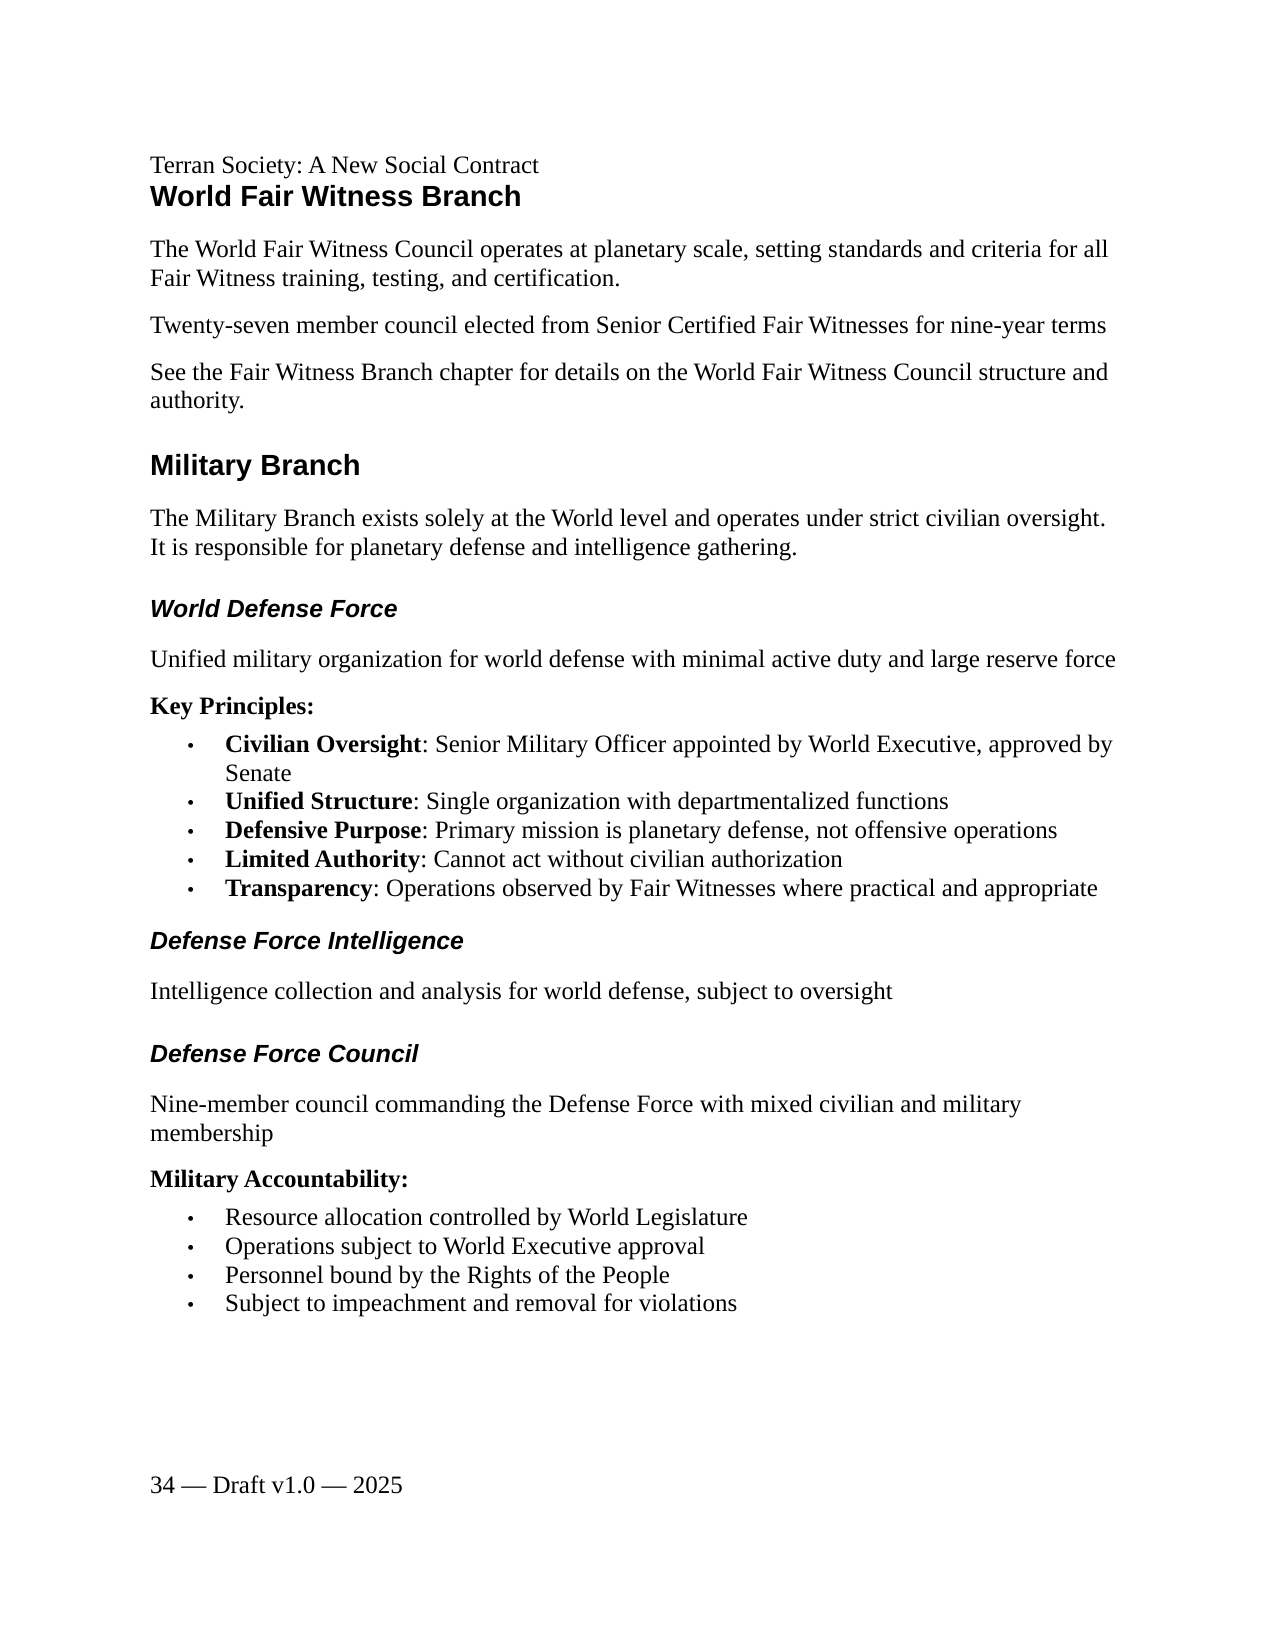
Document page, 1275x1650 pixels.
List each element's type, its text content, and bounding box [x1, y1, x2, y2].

text The World Fair Witness Council operates at planetary scale, setting standards and criteria for all Fair Witness training, testing, and certification. [150, 234, 1125, 292]
list Operations subject to World Executive approval [187, 1231, 1125, 1260]
list Resource allocation controlled by World Legislature [187, 1202, 1125, 1231]
text Intelligence collection and analysis for world defense, subject to oversight [150, 976, 1125, 1005]
text See the Fair Witness Branch chapter for details on the World Fair Witness Council structure and authority. [150, 357, 1125, 414]
subtitle Defense Force Intelligence [150, 926, 1125, 955]
list Subject to impeachment and removal for violations [187, 1288, 1125, 1317]
text Military Accountability: [150, 1164, 1125, 1193]
subtitle Military Branch [150, 448, 1125, 482]
text Nine-member council commanding the Defense Force with mixed civilian and military membership [150, 1089, 1125, 1147]
list Limited Authority: Cannot act without civilian authorization [187, 844, 1125, 873]
subtitle World Fair Witness Branch [150, 179, 1125, 213]
list Transparency: Operations observed by Fair Witnesses where practical and appropriate [187, 873, 1125, 901]
text Key Principles: [150, 691, 1125, 720]
list Unified Structure: Single organization with departmentalized functions [187, 786, 1125, 815]
text Twenty-seven member council elected from Senior Certified Fair Witnesses for nine-year terms [150, 310, 1125, 339]
subtitle World Defense Force [150, 594, 1125, 623]
text The Military Branch exists solely at the World level and operates under strict civilian oversight. It is responsible for planetary defense and intelligence gathering. [150, 503, 1125, 561]
subtitle Defense Force Council [150, 1039, 1125, 1068]
list Defensive Purpose: Primary mission is planetary defense, not offensive operations [187, 815, 1125, 844]
list Civilian Oversight: Senior Military Officer appointed by World Executive, approved by Senate [187, 729, 1125, 786]
text Unified military organization for world defense with minimal active duty and large reserve force [150, 644, 1125, 673]
list Personnel bound by the Rights of the People [187, 1260, 1125, 1288]
